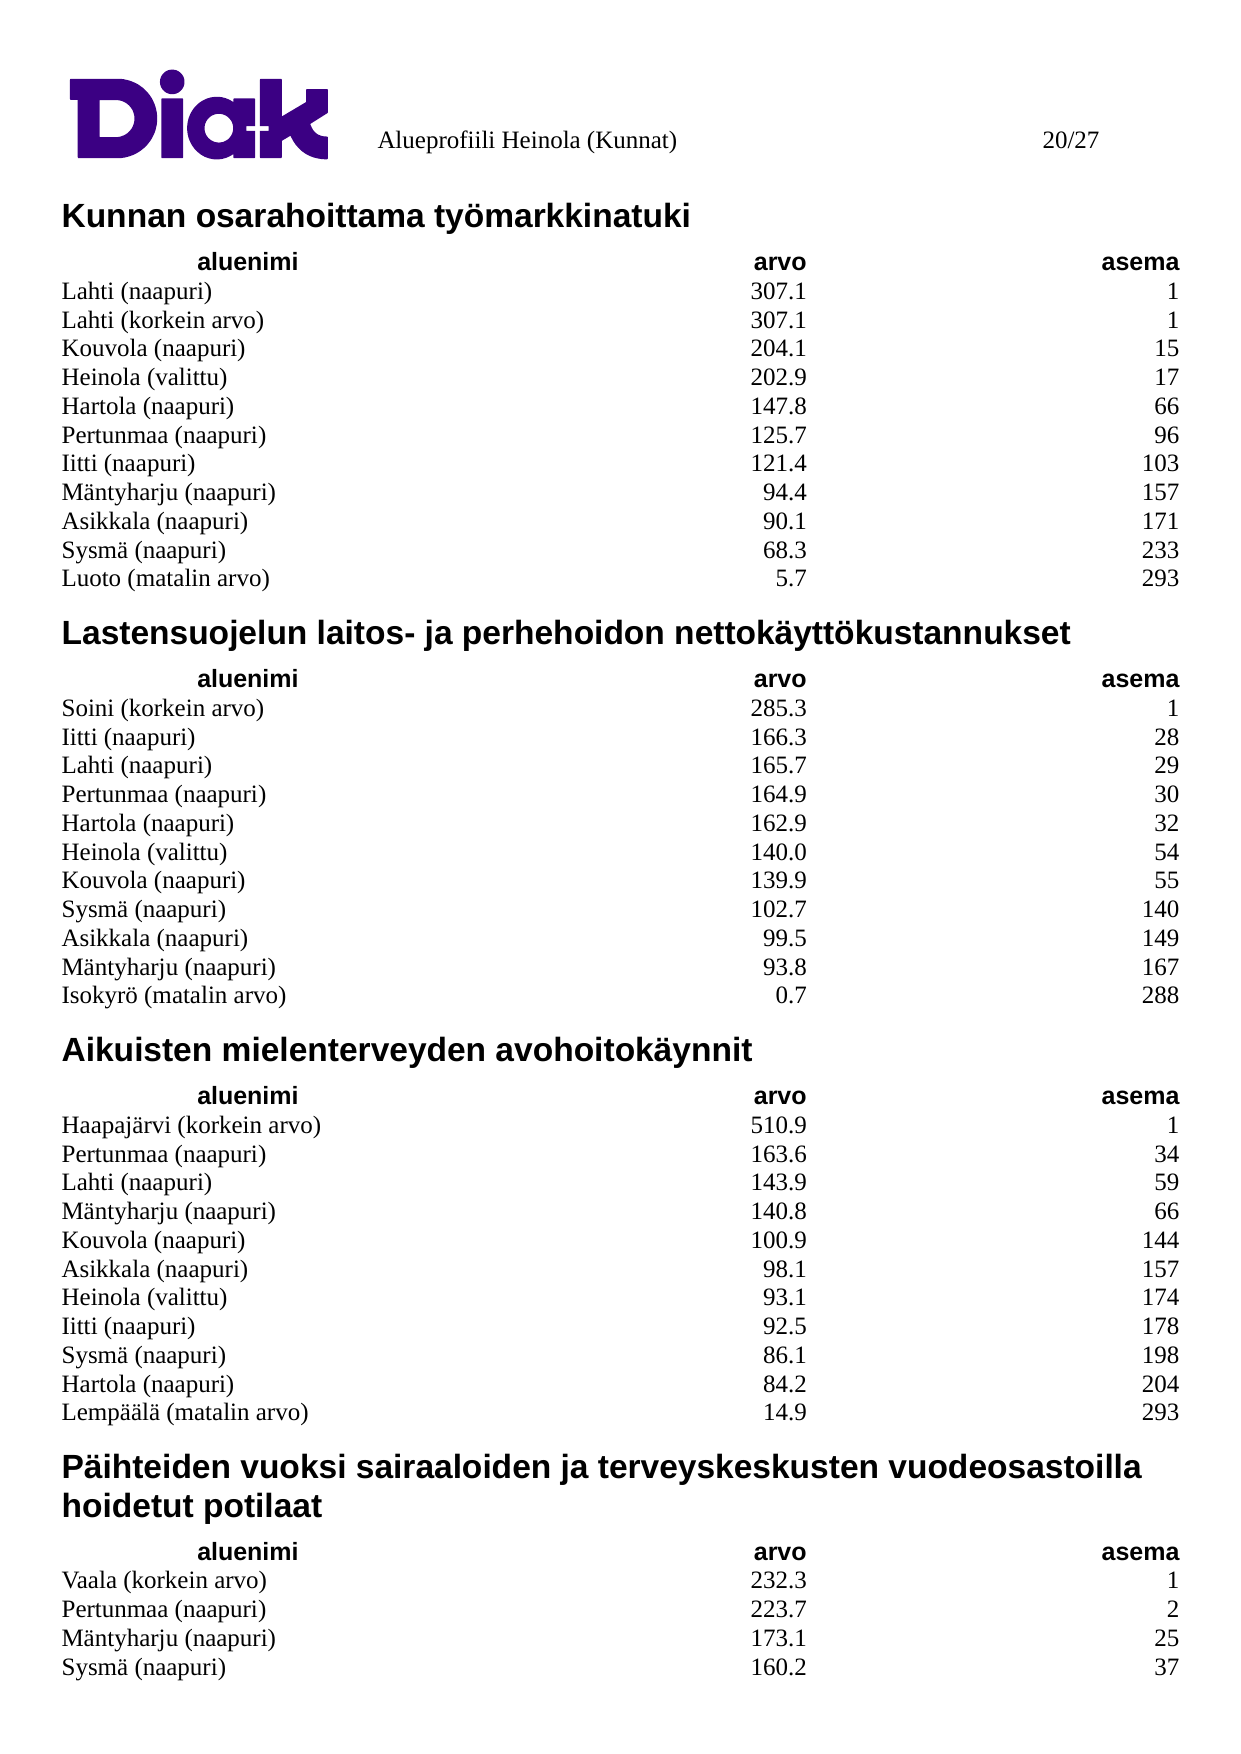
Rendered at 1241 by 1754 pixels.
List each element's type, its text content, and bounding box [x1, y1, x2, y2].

table_cell Sysmä (naapuri) [61, 1652, 434, 1681]
table_cell 164.9 [434, 779, 806, 808]
table_cell 15 [806, 334, 1179, 362]
table_cell 2 [806, 1594, 1179, 1623]
table_cell 93.8 [434, 952, 806, 981]
table_cell 32 [806, 808, 1179, 837]
table_cell 25 [806, 1623, 1179, 1652]
table_cell Lahti (naapuri) [61, 276, 434, 305]
table_header asema [806, 247, 1179, 276]
table_cell 285.3 [434, 693, 806, 722]
table_cell 143.9 [434, 1168, 806, 1196]
table_cell Hartola (naapuri) [61, 391, 434, 420]
table_cell 17 [806, 362, 1179, 391]
table_cell 167 [806, 952, 1179, 981]
table_cell 160.2 [434, 1652, 806, 1681]
subtitle Lastensuojelun laitos- ja perhehoidon nettokäyttökustannukset [61, 613, 1179, 652]
table_cell 68.3 [434, 535, 806, 563]
table_cell Mäntyharju (naapuri) [61, 952, 434, 981]
table_cell Mäntyharju (naapuri) [61, 477, 434, 506]
table_cell 29 [806, 751, 1179, 779]
table_cell 178 [806, 1311, 1179, 1340]
table_cell 96 [806, 420, 1179, 448]
table_cell 5.7 [434, 564, 806, 592]
table_cell 510.9 [434, 1110, 806, 1139]
table_cell 223.7 [434, 1594, 806, 1623]
table_cell Heinola (valittu) [61, 362, 434, 391]
subtitle Aikuisten mielenterveyden avohoitokäynnit [61, 1030, 1179, 1069]
subtitle Kunnan osarahoittama työmarkkinatuki [61, 196, 1179, 235]
table_cell 173.1 [434, 1623, 806, 1652]
table_cell Asikkala (naapuri) [61, 506, 434, 535]
table_cell Asikkala (naapuri) [61, 923, 434, 952]
table_header aluenimi [61, 664, 434, 693]
table_cell Luoto (matalin arvo) [61, 564, 434, 592]
table_cell 100.9 [434, 1225, 806, 1254]
table_cell 1 [806, 1566, 1179, 1594]
table_cell 202.9 [434, 362, 806, 391]
table_cell Hartola (naapuri) [61, 1369, 434, 1397]
table_cell Lempäälä (matalin arvo) [61, 1398, 434, 1426]
table_cell Isokyrö (matalin arvo) [61, 981, 434, 1009]
table_cell Asikkala (naapuri) [61, 1254, 434, 1282]
table_cell 93.1 [434, 1283, 806, 1311]
table_cell 233 [806, 535, 1179, 563]
table_cell Heinola (valittu) [61, 1283, 434, 1311]
table_cell 98.1 [434, 1254, 806, 1282]
table_cell 204.1 [434, 334, 806, 362]
table_cell 1 [806, 693, 1179, 722]
table_cell 94.4 [434, 477, 806, 506]
table_cell 37 [806, 1652, 1179, 1681]
table_cell 307.1 [434, 276, 806, 305]
table_header aluenimi [61, 247, 434, 276]
table_cell 125.7 [434, 420, 806, 448]
table_cell 103 [806, 449, 1179, 477]
table_cell 1 [806, 276, 1179, 305]
table_cell Kouvola (naapuri) [61, 866, 434, 894]
table_header arvo [434, 247, 806, 276]
table_cell 140.0 [434, 837, 806, 866]
table_cell 144 [806, 1225, 1179, 1254]
table_cell Heinola (valittu) [61, 837, 434, 866]
table_cell 171 [806, 506, 1179, 535]
table_cell 54 [806, 837, 1179, 866]
table_cell 121.4 [434, 449, 806, 477]
table_cell 139.9 [434, 866, 806, 894]
table_cell Haapajärvi (korkein arvo) [61, 1110, 434, 1139]
table_cell 163.6 [434, 1139, 806, 1167]
table_cell 149 [806, 923, 1179, 952]
table_cell 55 [806, 866, 1179, 894]
table_cell Sysmä (naapuri) [61, 535, 434, 563]
table_cell 0.7 [434, 981, 806, 1009]
table_cell Pertunmaa (naapuri) [61, 1594, 434, 1623]
table_cell 90.1 [434, 506, 806, 535]
table_cell 140 [806, 894, 1179, 923]
table_cell 174 [806, 1283, 1179, 1311]
table_cell 198 [806, 1340, 1179, 1369]
table_cell Lahti (naapuri) [61, 1168, 434, 1196]
table_header arvo [434, 664, 806, 693]
table_cell 30 [806, 779, 1179, 808]
table_cell 204 [806, 1369, 1179, 1397]
table_cell Pertunmaa (naapuri) [61, 420, 434, 448]
table_cell 166.3 [434, 722, 806, 751]
table_cell 66 [806, 1196, 1179, 1225]
table_cell 162.9 [434, 808, 806, 837]
table_cell Pertunmaa (naapuri) [61, 1139, 434, 1167]
table_cell 293 [806, 564, 1179, 592]
table_cell 157 [806, 1254, 1179, 1282]
table_cell Sysmä (naapuri) [61, 894, 434, 923]
table_cell Iitti (naapuri) [61, 449, 434, 477]
table_cell 293 [806, 1398, 1179, 1426]
table_cell Soini (korkein arvo) [61, 693, 434, 722]
table_header arvo [434, 1081, 806, 1110]
table_cell Mäntyharju (naapuri) [61, 1623, 434, 1652]
table_cell 147.8 [434, 391, 806, 420]
table_cell 99.5 [434, 923, 806, 952]
table_header aluenimi [61, 1081, 434, 1110]
table_cell Lahti (naapuri) [61, 751, 434, 779]
table_cell 288 [806, 981, 1179, 1009]
table_cell 86.1 [434, 1340, 806, 1369]
table_cell Sysmä (naapuri) [61, 1340, 434, 1369]
table_cell 34 [806, 1139, 1179, 1167]
table_cell Vaala (korkein arvo) [61, 1566, 434, 1594]
table_cell Pertunmaa (naapuri) [61, 779, 434, 808]
table_cell Kouvola (naapuri) [61, 334, 434, 362]
table_cell Lahti (korkein arvo) [61, 305, 434, 333]
table_cell 1 [806, 1110, 1179, 1139]
table_header arvo [434, 1537, 806, 1566]
table_cell 59 [806, 1168, 1179, 1196]
table_cell 102.7 [434, 894, 806, 923]
table_cell 84.2 [434, 1369, 806, 1397]
table_cell Hartola (naapuri) [61, 808, 434, 837]
table_header asema [806, 1081, 1179, 1110]
table_cell Iitti (naapuri) [61, 722, 434, 751]
table_cell Mäntyharju (naapuri) [61, 1196, 434, 1225]
table_cell Kouvola (naapuri) [61, 1225, 434, 1254]
subtitle Päihteiden vuoksi sairaaloiden ja terveyskeskusten vuodeosastoilla hoidetut potilaat [61, 1447, 1179, 1524]
table_cell 1 [806, 305, 1179, 333]
table_cell 14.9 [434, 1398, 806, 1426]
table_header aluenimi [61, 1537, 434, 1566]
table_cell 232.3 [434, 1566, 806, 1594]
table_cell 157 [806, 477, 1179, 506]
table_cell 165.7 [434, 751, 806, 779]
table_header asema [806, 664, 1179, 693]
table_header asema [806, 1537, 1179, 1566]
table_cell 92.5 [434, 1311, 806, 1340]
table_cell Iitti (naapuri) [61, 1311, 434, 1340]
table_cell 66 [806, 391, 1179, 420]
table_cell 28 [806, 722, 1179, 751]
table_cell 307.1 [434, 305, 806, 333]
table_cell 140.8 [434, 1196, 806, 1225]
